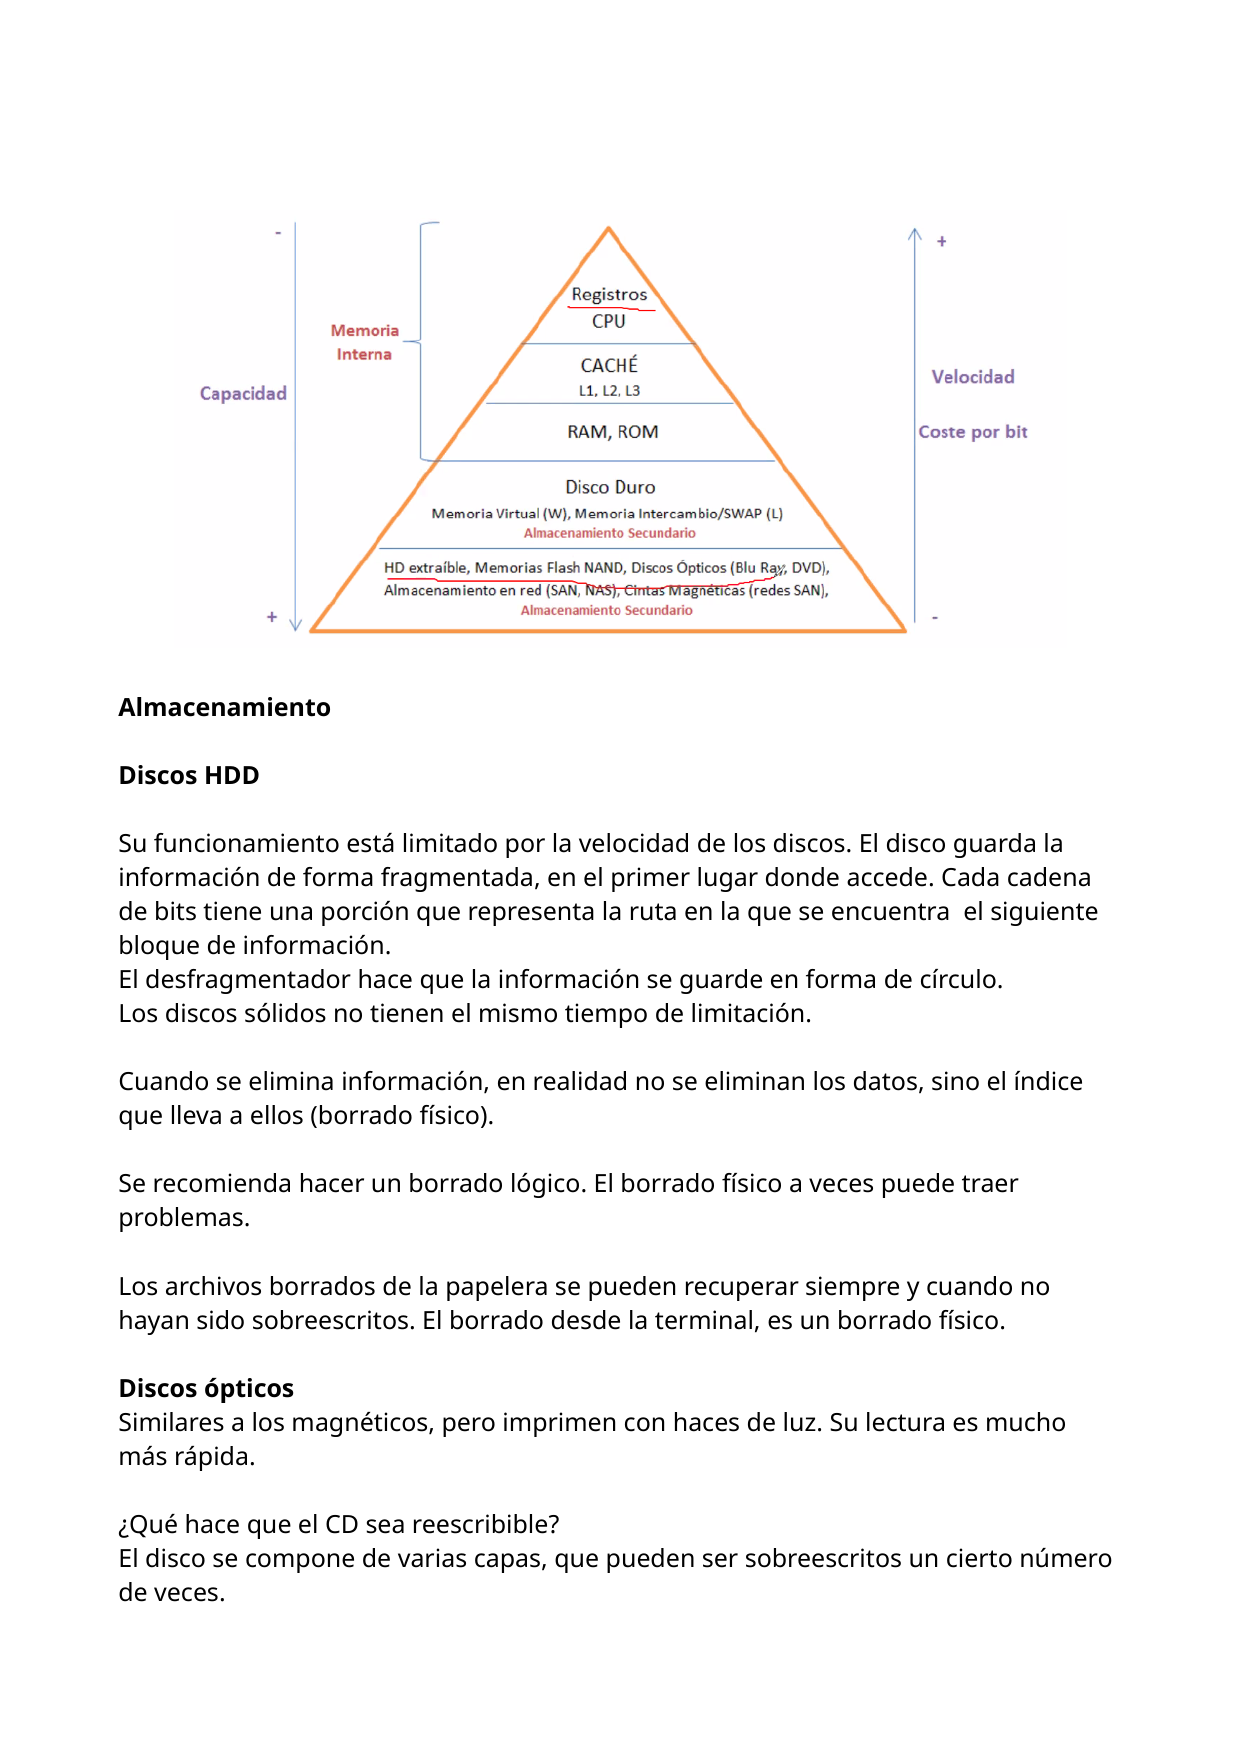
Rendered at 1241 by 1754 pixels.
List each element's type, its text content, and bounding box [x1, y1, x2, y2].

picture [173, 210, 1067, 648]
text ¿Qué hace que el CD sea reescribible? [118, 1507, 1122, 1541]
text Su funcionamiento está limitado por la velocidad de los discos. El disco guarda la información de forma fragmentada, en el primer lugar donde accede. Cada cadena de bits tiene una porción que representa la ruta en la que se encuentra el siguiente bloque de información. [118, 825, 1122, 962]
text Almacenamiento [118, 186, 1122, 723]
text Cuando se elimina información, en realidad no se eliminan los datos, sino el índice que lleva a ellos (borrado físico). [118, 1064, 1122, 1132]
text Se recomienda hacer un borrado lógico. El borrado físico a veces puede traer problemas. [118, 1166, 1122, 1234]
text Los archivos borrados de la papelera se pueden recuperar siempre y cuando no hayan sido sobreescritos. El borrado desde la terminal, es un borrado físico. [118, 1268, 1122, 1336]
text El desfragmentador hace que la información se guarde en forma de círculo. [118, 962, 1122, 996]
text El disco se compone de varias capas, que pueden ser sobreescritos un cierto número de veces. [118, 1541, 1122, 1609]
text Los discos sólidos no tienen el mismo tiempo de limitación. [118, 996, 1122, 1030]
text Discos ópticos [118, 1370, 1122, 1404]
text Similares a los magnéticos, pero imprimen con haces de luz. Su lectura es mucho más rápida. [118, 1404, 1122, 1473]
text Discos HDD [118, 757, 1122, 791]
